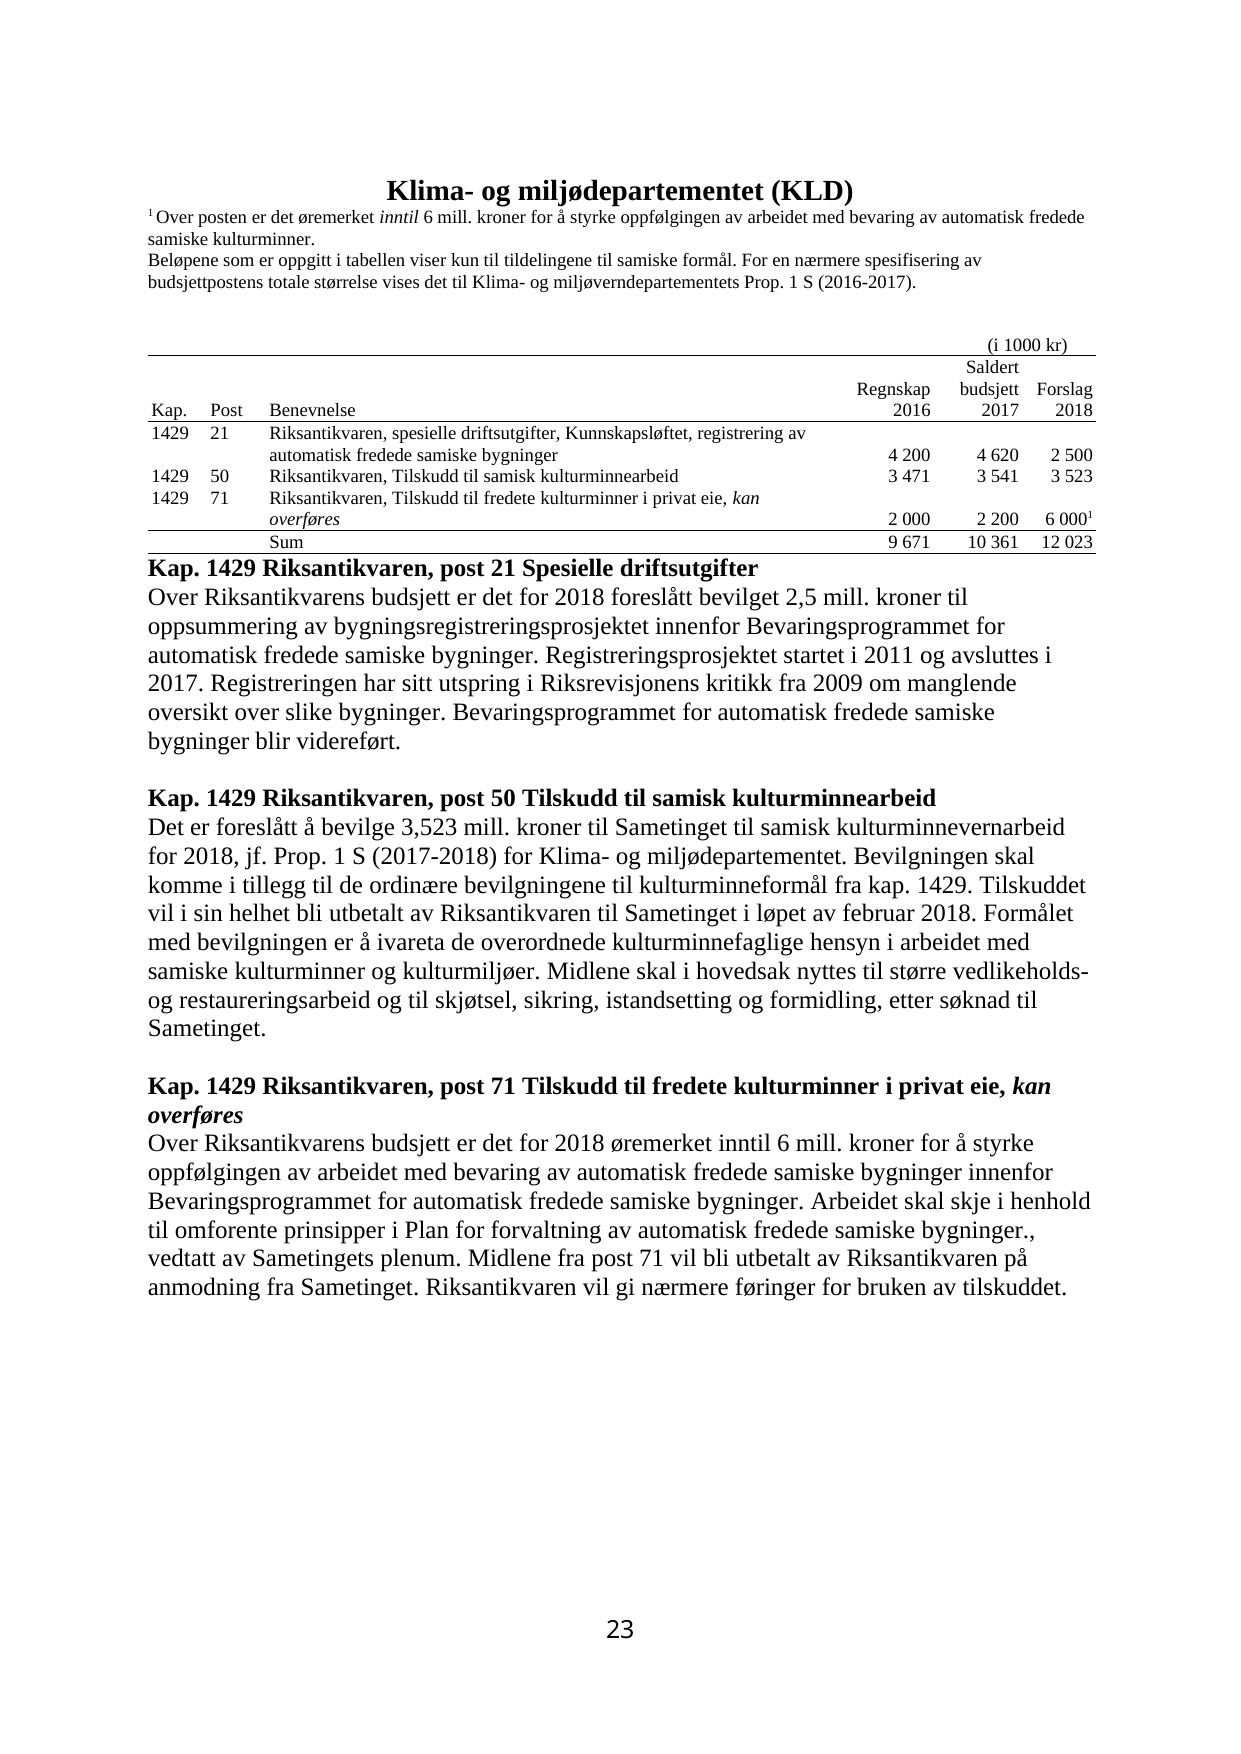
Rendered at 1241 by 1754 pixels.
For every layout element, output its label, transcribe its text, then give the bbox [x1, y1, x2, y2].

text 1 Over posten er det øremerket inntil 6 mill. kroner for å styrke oppfølgingen av arbeidet med bevaring av automatisk fredede samiske kulturminner. [148, 206, 1093, 249]
table_cell 10 361 [934, 531, 1022, 552]
table_header [1067, 321, 1096, 355]
table_cell Forslag 2018 [1022, 356, 1096, 421]
table_cell Saldert budsjett 2017 [934, 356, 1022, 421]
table_cell 9 671 [830, 531, 934, 552]
table_cell [148, 531, 207, 552]
table_cell [207, 531, 266, 552]
table_cell 4 200 [830, 422, 934, 465]
table_cell 2 500 [1022, 422, 1096, 465]
text Kap. 1429 Riksantikvaren, post 21 Spesielle driftsutgifter [148, 554, 1093, 582]
table_cell 3 471 [830, 465, 934, 487]
text Kap. 1429 Riksantikvaren, post 50 Tilskudd til samisk kulturminnearbeid Det er foreslått å bevilge 3,523 mill. kroner til Sametinget til samisk kulturminnevernarbeid for 2018, jf. Prop. 1 S (2017-2018) for Klima- og miljødepartementet. Bevilgningen skal komme i tillegg til de ordinære bevilgningene til kulturminneformål fra kap. 1429. Tilskuddet vil i sin helhet bli utbetalt av Riksantikvaren til Sametinget i løpet av februar 2018. Formålet med bevilgningen er å ivareta de overordnede kulturminnefaglige hensyn i arbeidet med samiske kulturminner og kulturmiljøer. Midlene skal i hovedsak nyttes til større vedlikeholds- og restaureringsarbeid og til skjøtsel, sikring, istandsetting og formidling, etter søknad til Sametinget. [148, 783, 1093, 1042]
table_cell 50 [207, 465, 266, 487]
table_cell Kap. [148, 356, 207, 421]
table_header [830, 321, 934, 355]
subtitle Klima- og miljødepartementet (KLD) [148, 173, 1093, 206]
table_cell 2 000 [830, 487, 934, 530]
table_cell 3 541 [934, 465, 1022, 487]
table_cell 1429 [148, 422, 207, 465]
text Over Riksantikvarens budsjett er det for 2018 foreslått bevilget 2,5 mill. kroner til oppsummering av bygningsregistreringsprosjektet innenfor Bevaringsprogrammet for automatisk fredede samiske bygninger. Registreringsprosjektet startet i 2011 og avsluttes i 2017. Registreringen har sitt utspring i Riksrevisjonens kritikk fra 2009 om manglende oversikt over slike bygninger. Bevaringsprogrammet for automatisk fredede samiske bygninger blir videreført. [148, 582, 1093, 755]
table_cell Benevnelse [266, 356, 830, 421]
table_cell Riksantikvaren, spesielle driftsutgifter, Kunnskapsløftet, registrering av automatisk fredede samiske bygninger [266, 422, 830, 465]
table_cell Riksantikvaren, Tilskudd til fredete kulturminner i privat eie, kan overføres [266, 487, 830, 530]
text Beløpene som er oppgitt i tabellen viser kun til tildelingene til samiske formål. For en nærmere spesifisering av budsjettpostens totale størrelse vises det til Klima- og miljøverndepartementets Prop. 1 S (2016-2017). [148, 249, 1093, 292]
table_header (i 1000 kr) [949, 321, 1067, 355]
table_header [266, 321, 830, 355]
table_cell 1429 [148, 465, 207, 487]
table_cell 21 [207, 422, 266, 465]
table_cell Post [207, 356, 266, 421]
table_header [148, 321, 207, 355]
table_cell 1429 [148, 487, 207, 530]
table_header [207, 321, 266, 355]
table_header [934, 321, 948, 355]
table_cell Sum [266, 531, 830, 552]
table_cell 71 [207, 487, 266, 530]
table_cell Riksantikvaren, Tilskudd til samisk kulturminnearbeid [266, 465, 830, 487]
table_cell 6 0001 [1022, 487, 1096, 530]
table_cell 4 620 [934, 422, 1022, 465]
table_cell 12 023 [1022, 531, 1096, 552]
text Kap. 1429 Riksantikvaren, post 71 Tilskudd til fredete kulturminner i privat eie, kan overføres Over Riksantikvarens budsjett er det for 2018 øremerket inntil 6 mill. kroner for å styrke oppfølgingen av arbeidet med bevaring av automatisk fredede samiske bygninger innenfor Bevaringsprogrammet for automatisk fredede samiske bygninger. Arbeidet skal skje i henhold til omforente prinsipper i Plan for forvaltning av automatisk fredede samiske bygninger., vedtatt av Sametingets plenum. Midlene fra post 71 vil bli utbetalt av Riksantikvaren på anmodning fra Sametinget. Riksantikvaren vil gi nærmere føringer for bruken av tilskuddet. [148, 1071, 1093, 1301]
table_cell 2 200 [934, 487, 1022, 530]
table_cell 3 523 [1022, 465, 1096, 487]
table_cell Regnskap 2016 [830, 356, 934, 421]
